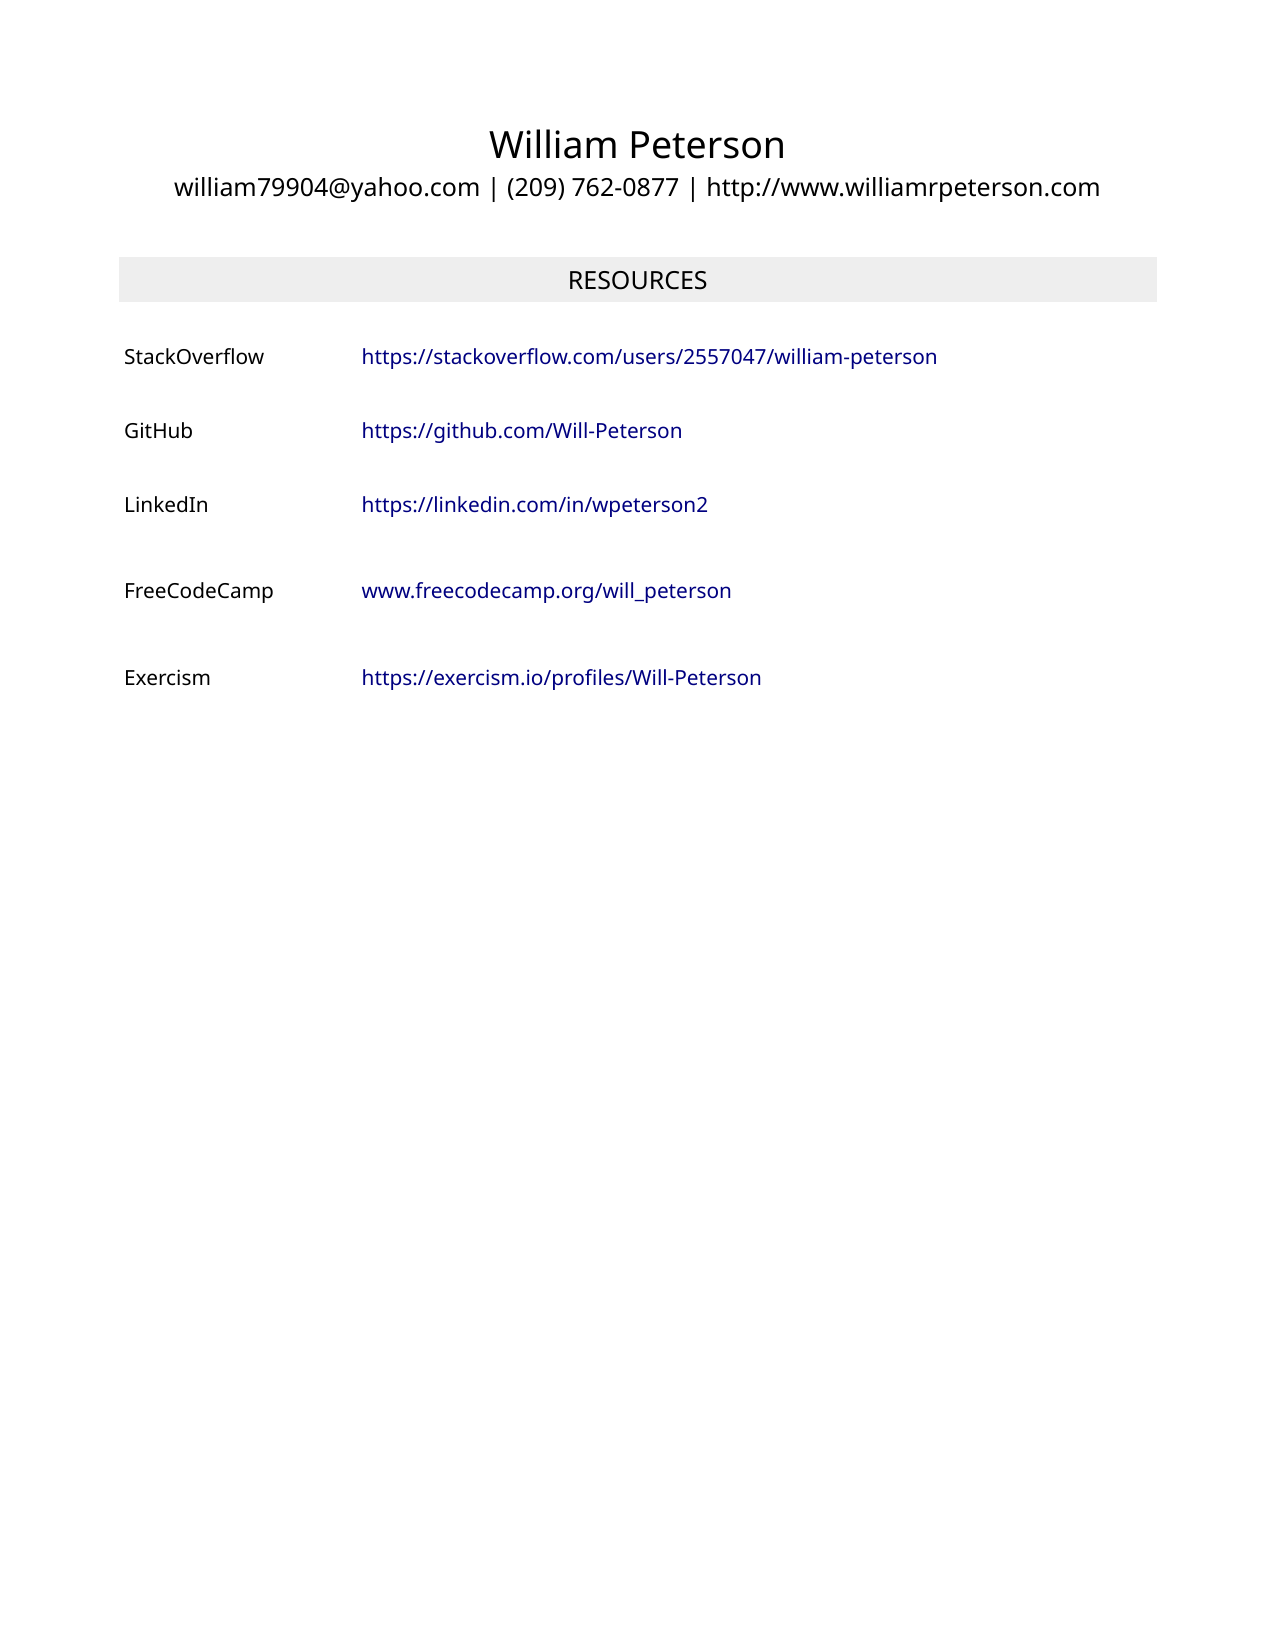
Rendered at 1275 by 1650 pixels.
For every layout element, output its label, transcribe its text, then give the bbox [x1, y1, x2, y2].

table_header https://stackoverflow.com/users/2557047/william-peterson [356, 336, 1154, 376]
table_header Exercism [118, 657, 356, 709]
table_header FreeCodeCamp [118, 571, 356, 623]
table_header https://linkedin.com/in/wpeterson2 [356, 484, 1154, 537]
table_header StackOverflow [118, 336, 356, 376]
table_header GitHub [118, 410, 356, 450]
table_header LinkedIn [118, 484, 356, 537]
table_header https://exercism.io/profiles/Will-Peterson [356, 657, 1154, 709]
table_header RESOURCES [119, 257, 1157, 302]
table_header www.freecodecamp.org/will_peterson [356, 571, 1154, 623]
table_header https://github.com/Will-Peterson [356, 410, 1154, 450]
